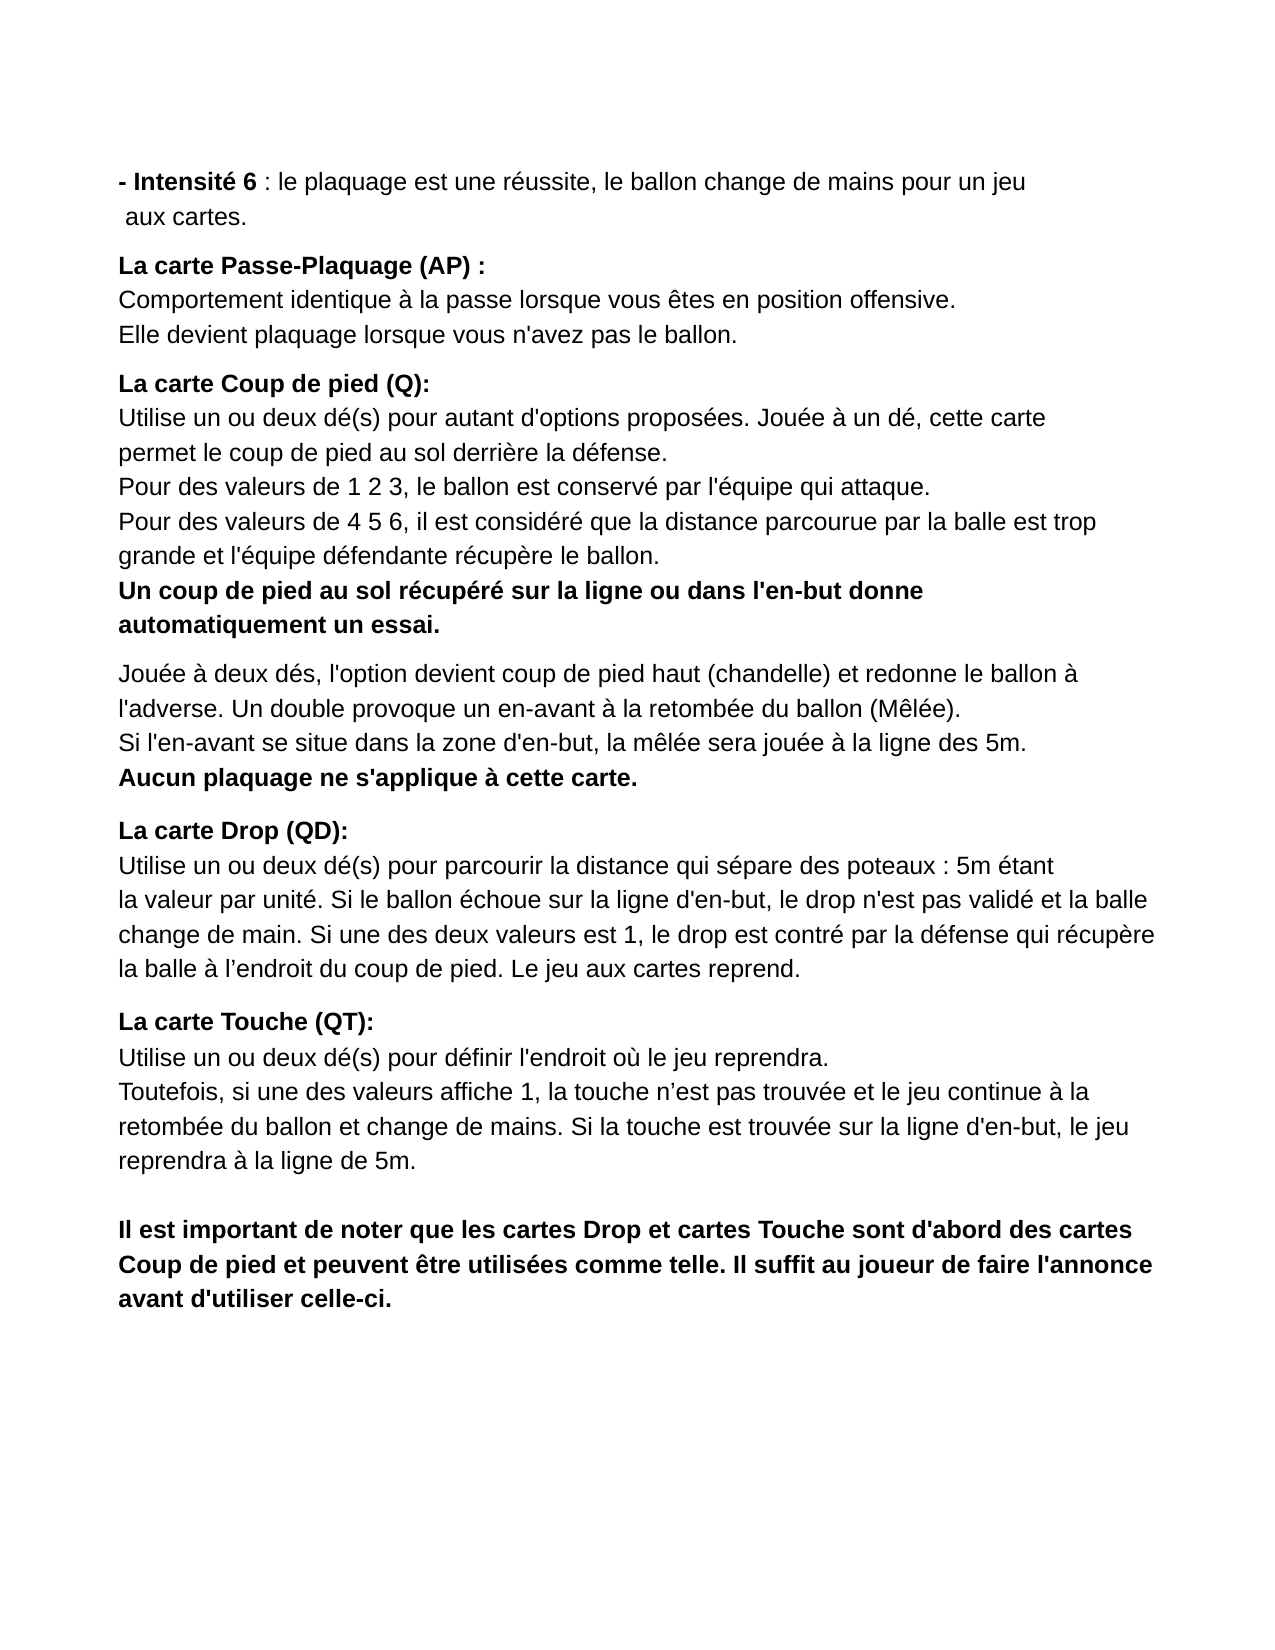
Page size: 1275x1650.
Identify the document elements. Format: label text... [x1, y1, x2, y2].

text La carte Coup de pied (Q): Utilise un ou deux dé(s) pour autant d'options proposées. Jouée à un dé, cette carte permet le coup de pied au sol derrière la défense. Pour des valeurs de 1 2 3, le ballon est conservé par l'équipe qui attaque. Pour des valeurs de 4 5 6, il est considéré que la distance parcourue par la balle est trop grande et l'équipe défendante récupère le ballon. Un coup de pied au sol récupéré sur la ligne ou dans l'en-but donne automatiquement un essai. [118, 369, 1157, 639]
text La carte Passe-Plaquage (AP) : Comportement identique à la passe lorsque vous êtes en position offensive. Elle devient plaquage lorsque vous n'avez pas le ballon. [118, 251, 1157, 348]
text La carte Touche (QT): Utilise un ou deux dé(s) pour définir l'endroit où le jeu reprendra. Toutefois, si une des valeurs affiche 1, la touche n’est pas trouvée et le jeu continue à la retombée du ballon et change de mains. Si la touche est trouvée sur la ligne d'en-but, le jeu reprendra à la ligne de 5m. Il est important de noter que les cartes Drop et cartes Touche sont d'abord des cartes Coup de pied et peuvent être utilisées comme telle. Il suffit au joueur de faire l'annonce avant d'utiliser celle-ci. [118, 1003, 1157, 1313]
text Jouée à deux dés, l'option devient coup de pied haut (chandelle) et redonne le ballon à l'adverse. Un double provoque un en-avant à la retombée du ballon (Mêlée). Si l'en-avant se situe dans la zone d'en-but, la mêlée sera jouée à la ligne des 5m. Aucun plaquage ne s'applique à cette carte. [118, 659, 1157, 791]
text - Intensité 6 : le plaquage est une réussite, le ballon change de mains pour un jeu aux cartes. [118, 167, 1157, 230]
text La carte Drop (QD): Utilise un ou deux dé(s) pour parcourir la distance qui sépare des poteaux : 5m étant la valeur par unité. Si le ballon échoue sur la ligne d'en-but, le drop n'est pas validé et la balle change de main. Si une des deux valeurs est 1, le drop est contré par la défense qui récupère la balle à l’endroit du coup de pied. Le jeu aux cartes reprend. [118, 812, 1157, 983]
